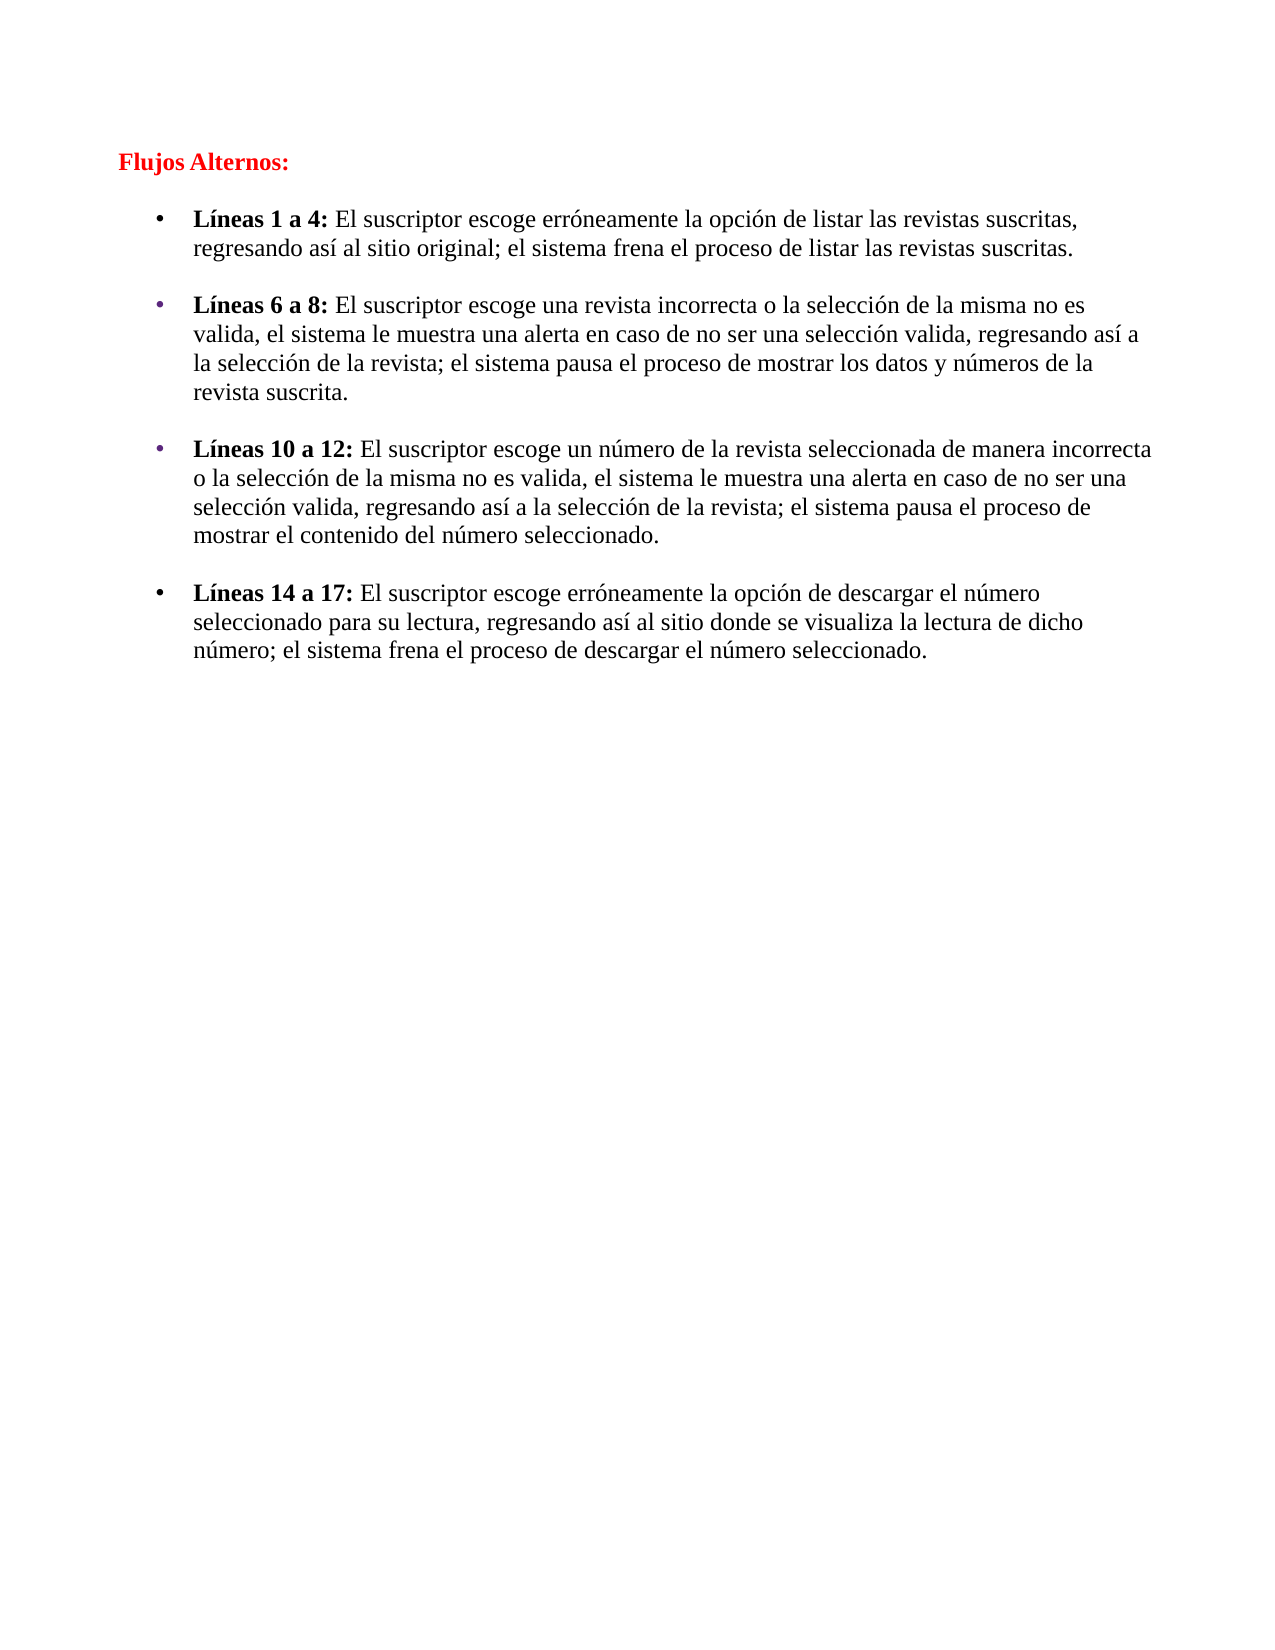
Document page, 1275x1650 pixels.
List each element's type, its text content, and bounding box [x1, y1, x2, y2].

list Líneas 1 a 4: El suscriptor escoge erróneamente la opción de listar las revistas suscritas, regresando así al sitio original; el sistema frena el proceso de listar las revistas suscritas. [156, 204, 1157, 262]
list Líneas 6 a 8: El suscriptor escoge una revista incorrecta o la selección de la misma no es valida, el sistema le muestra una alerta en caso de no ser una selección valida, regresando así a la selección de la revista; el sistema pausa el proceso de mostrar los datos y números de la revista suscrita. [156, 291, 1157, 406]
list Líneas 10 a 12: El suscriptor escoge un número de la revista seleccionada de manera incorrecta o la selección de la misma no es valida, el sistema le muestra una alerta en caso de no ser una selección valida, regresando así a la selección de la revista; el sistema pausa el proceso de mostrar el contenido del número seleccionado. [156, 434, 1157, 549]
text Flujos Alternos: [118, 147, 1157, 176]
list Líneas 14 a 17: El suscriptor escoge erróneamente la opción de descargar el número seleccionado para su lectura, regresando así al sitio donde se visualiza la lectura de dicho número; el sistema frena el proceso de descargar el número seleccionado. [156, 578, 1157, 664]
